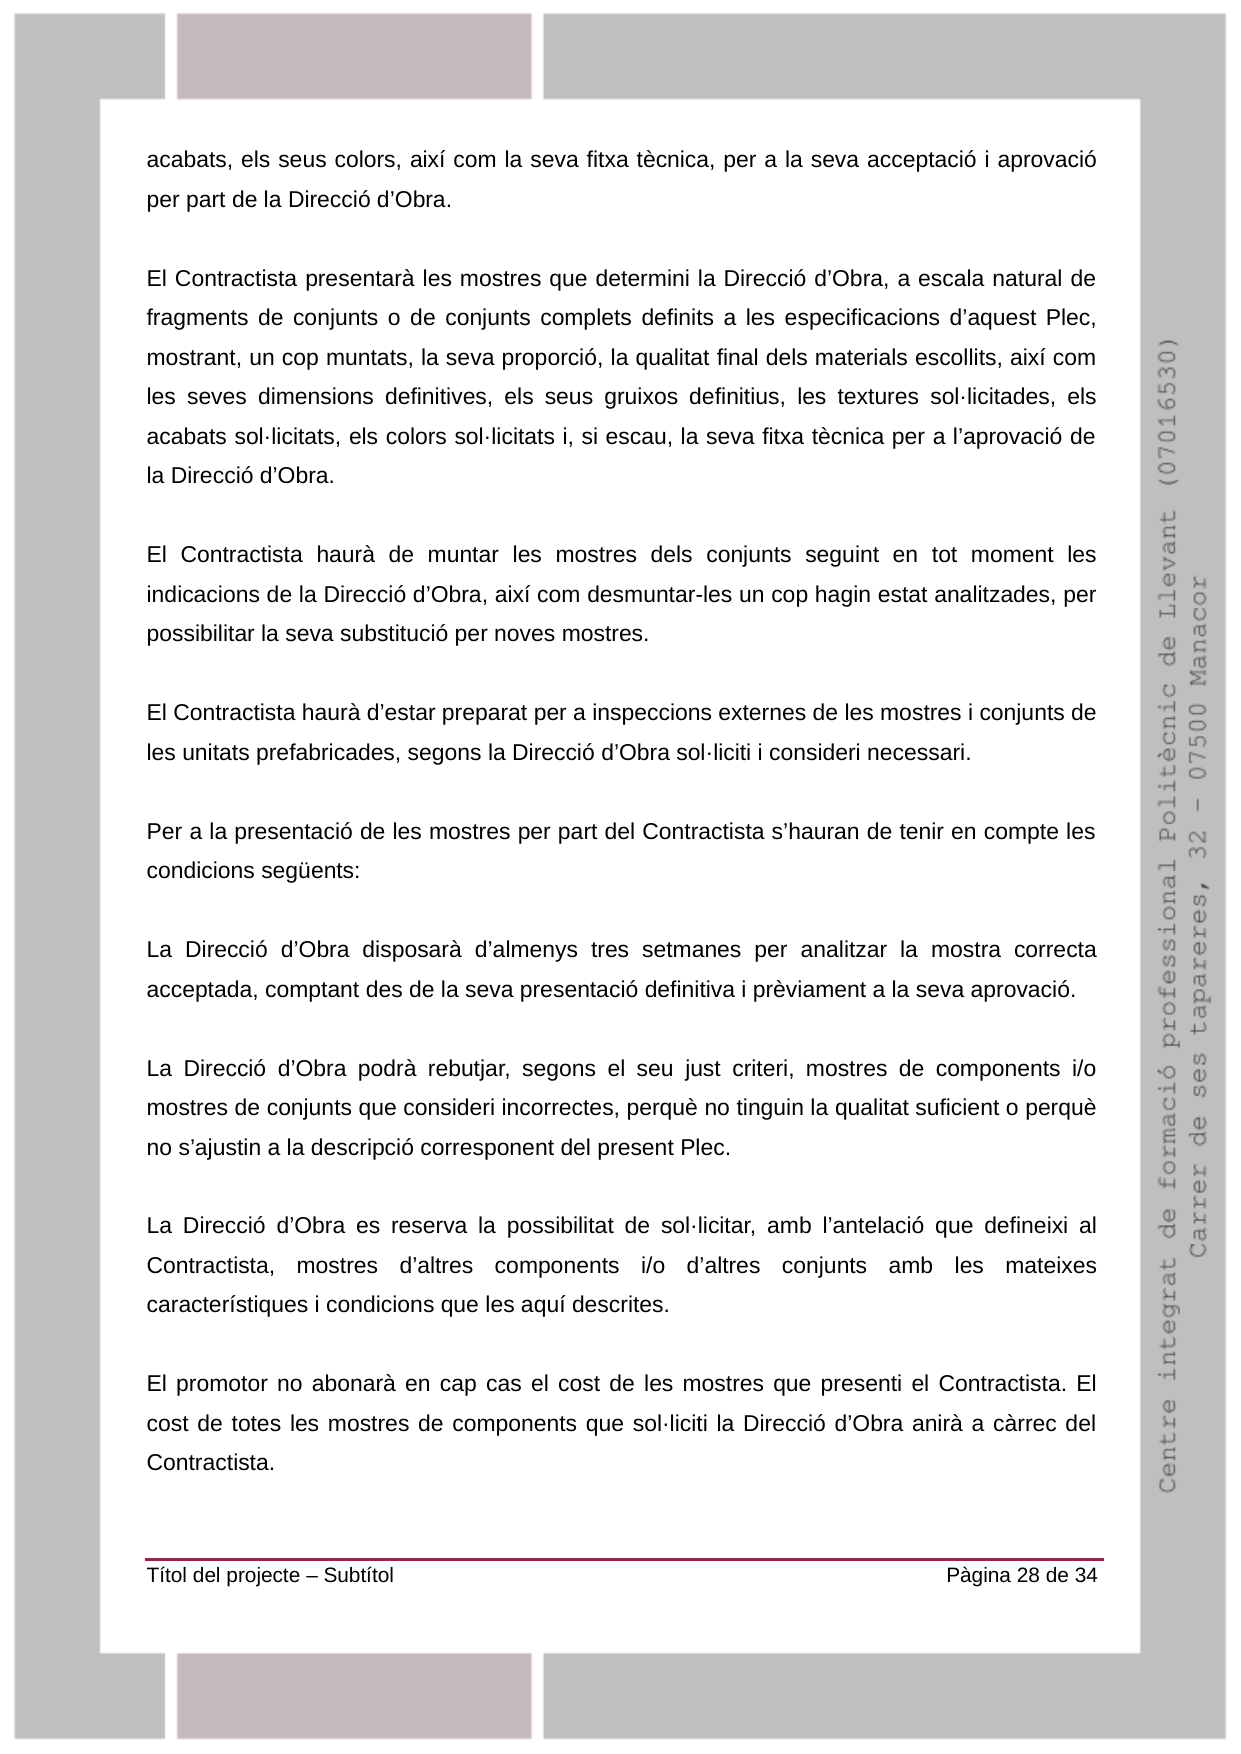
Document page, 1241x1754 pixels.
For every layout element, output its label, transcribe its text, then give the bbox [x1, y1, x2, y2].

text El promotor no abonarà en cap cas el cost de les mostres que presenti el Contractista. El cost de totes les mostres de components que sol·liciti la Direcció d’Obra anirà a càrrec del Contractista. [146, 1370, 1098, 1476]
text El Contractista haurà d’estar preparat per a inspeccions externes de les mostres i conjunts de les unitats prefabricades, segons la Direcció d’Obra sol·liciti i consideri necessari. [146, 699, 1098, 765]
text El Contractista haurà de muntar les mostres dels conjunts seguint en tot moment les indicacions de la Direcció d’Obra, així com desmuntar-les un cop hagin estat analitzades, per possibilitar la seva substitució per noves mostres. [146, 541, 1098, 647]
text La Direcció d’Obra es reserva la possibilitat de sol·licitar, amb l’antelació que defineixi al Contractista, mostres d’altres components i/o d’altres conjunts amb les mateixes característiques i condicions que les aquí descrites. [146, 1212, 1098, 1318]
text El Contractista presentarà les mostres que determini la Direcció d’Obra, a escala natural de fragments de conjunts o de conjunts complets definits a les especificacions d’aquest Plec, mostrant, un cop muntats, la seva proporció, la qualitat final dels materials escollits, així com les seves dimensions definitives, els seus gruixos definitius, les textures sol·licitades, els acabats sol·licitats, els colors sol·licitats i, si escau, la seva fitxa tècnica per a l’aprovació de la Direcció d’Obra. [146, 265, 1098, 489]
text acabats, els seus colors, així com la seva fitxa tècnica, per a la seva acceptació i aprovació per part de la Direcció d’Obra. [146, 146, 1098, 212]
text La Direcció d’Obra disposarà d’almenys tres setmanes per analitzar la mostra correcta acceptada, comptant des de la seva presentació definitiva i prèviament a la seva aprovació. [146, 936, 1098, 1002]
text La Direcció d’Obra podrà rebutjar, segons el seu just criteri, mostres de components i/o mostres de conjunts que consideri incorrectes, perquè no tinguin la qualitat suficient o perquè no s’ajustin a la descripció corresponent del present Plec. [146, 1054, 1098, 1160]
text Per a la presentació de les mostres per part del Contractista s’hauran de tenir en compte les condicions següents: [146, 818, 1098, 883]
picture [0, 0, 1241, 1754]
